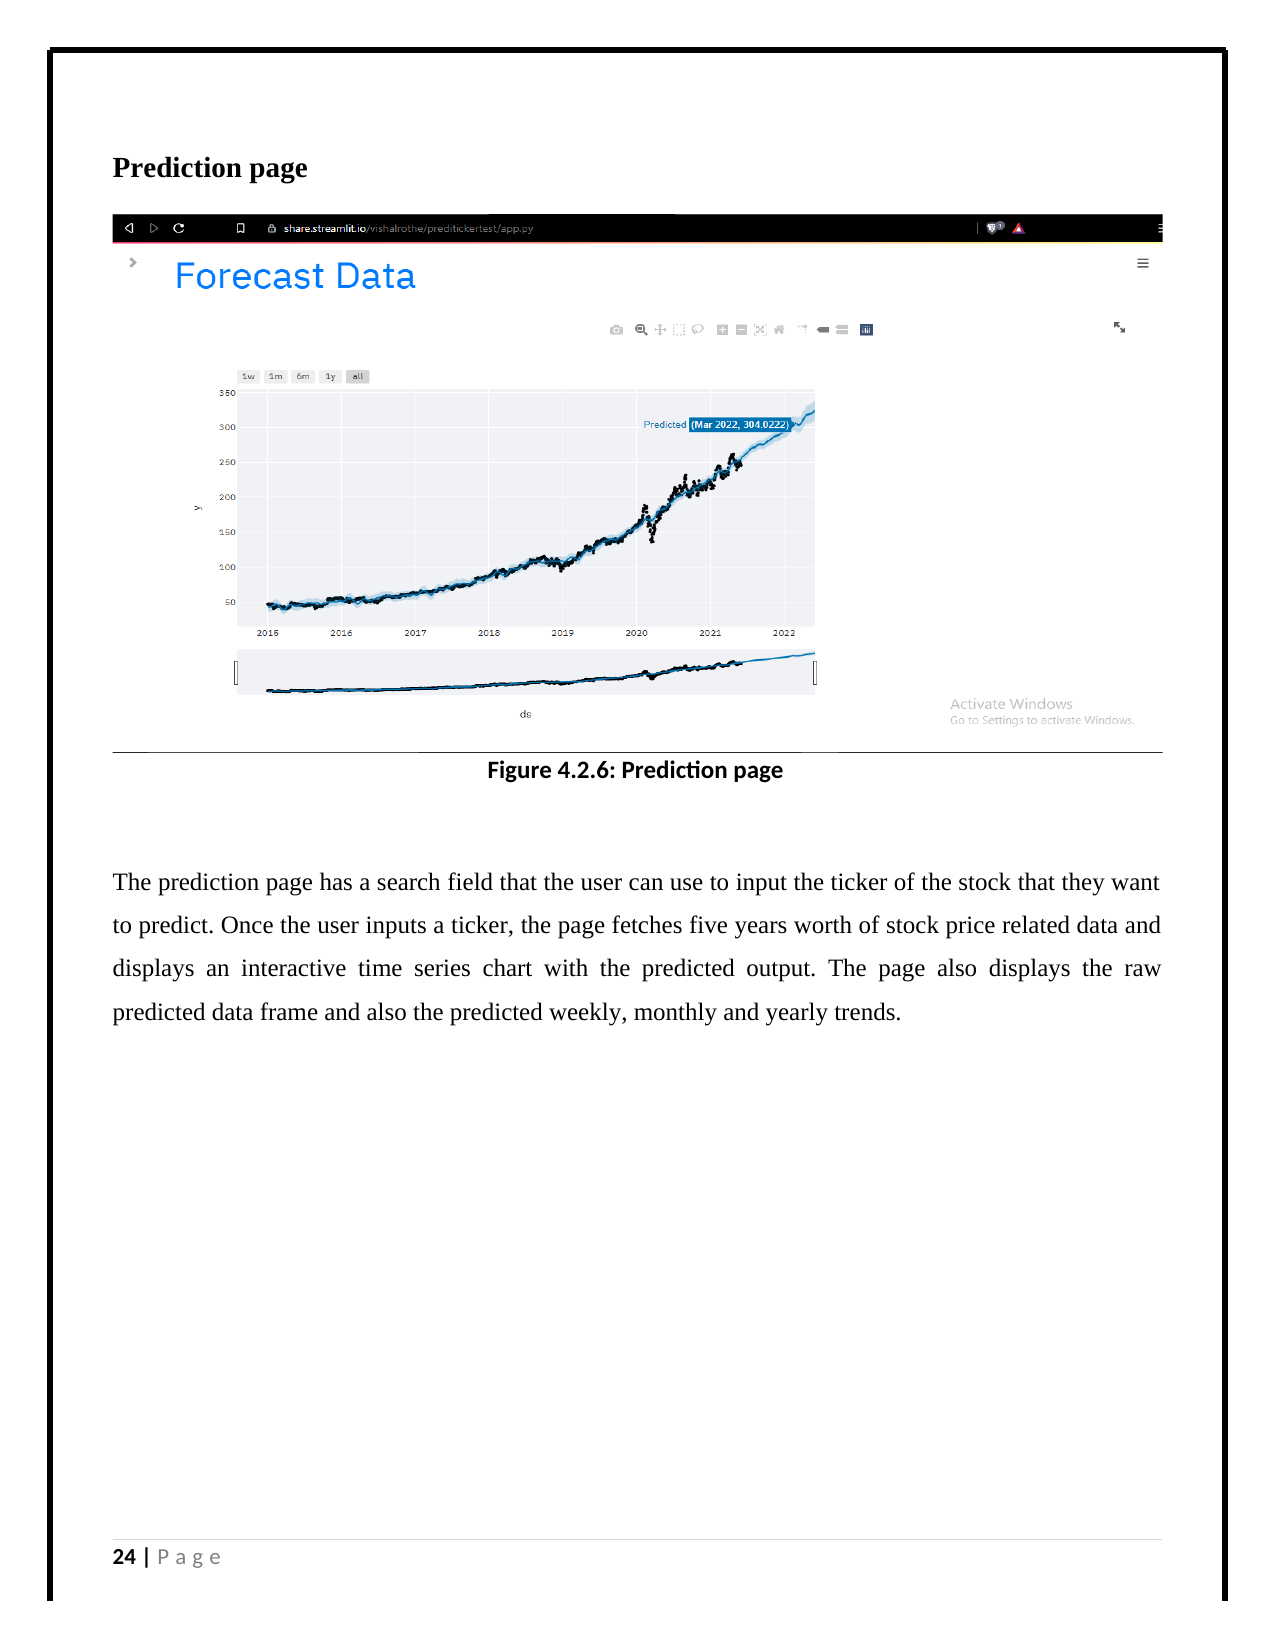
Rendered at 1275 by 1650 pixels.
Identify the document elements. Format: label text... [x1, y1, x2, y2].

text Prediction page [112, 151, 1162, 184]
picture [112, 214, 1163, 753]
text The prediction page has a search field that the user can use to input the ticker of the stock that they want to predict. Once the user inputs a ticker, the page fetches five years worth of stock price related data and displays an interactive time series chart with the predicted output. The page also displays the raw predicted data frame and also the predicted weekly, monthly and yearly trends. [112, 867, 1162, 1025]
text Figure 4.2.6: Prediction page [112, 753, 1163, 785]
